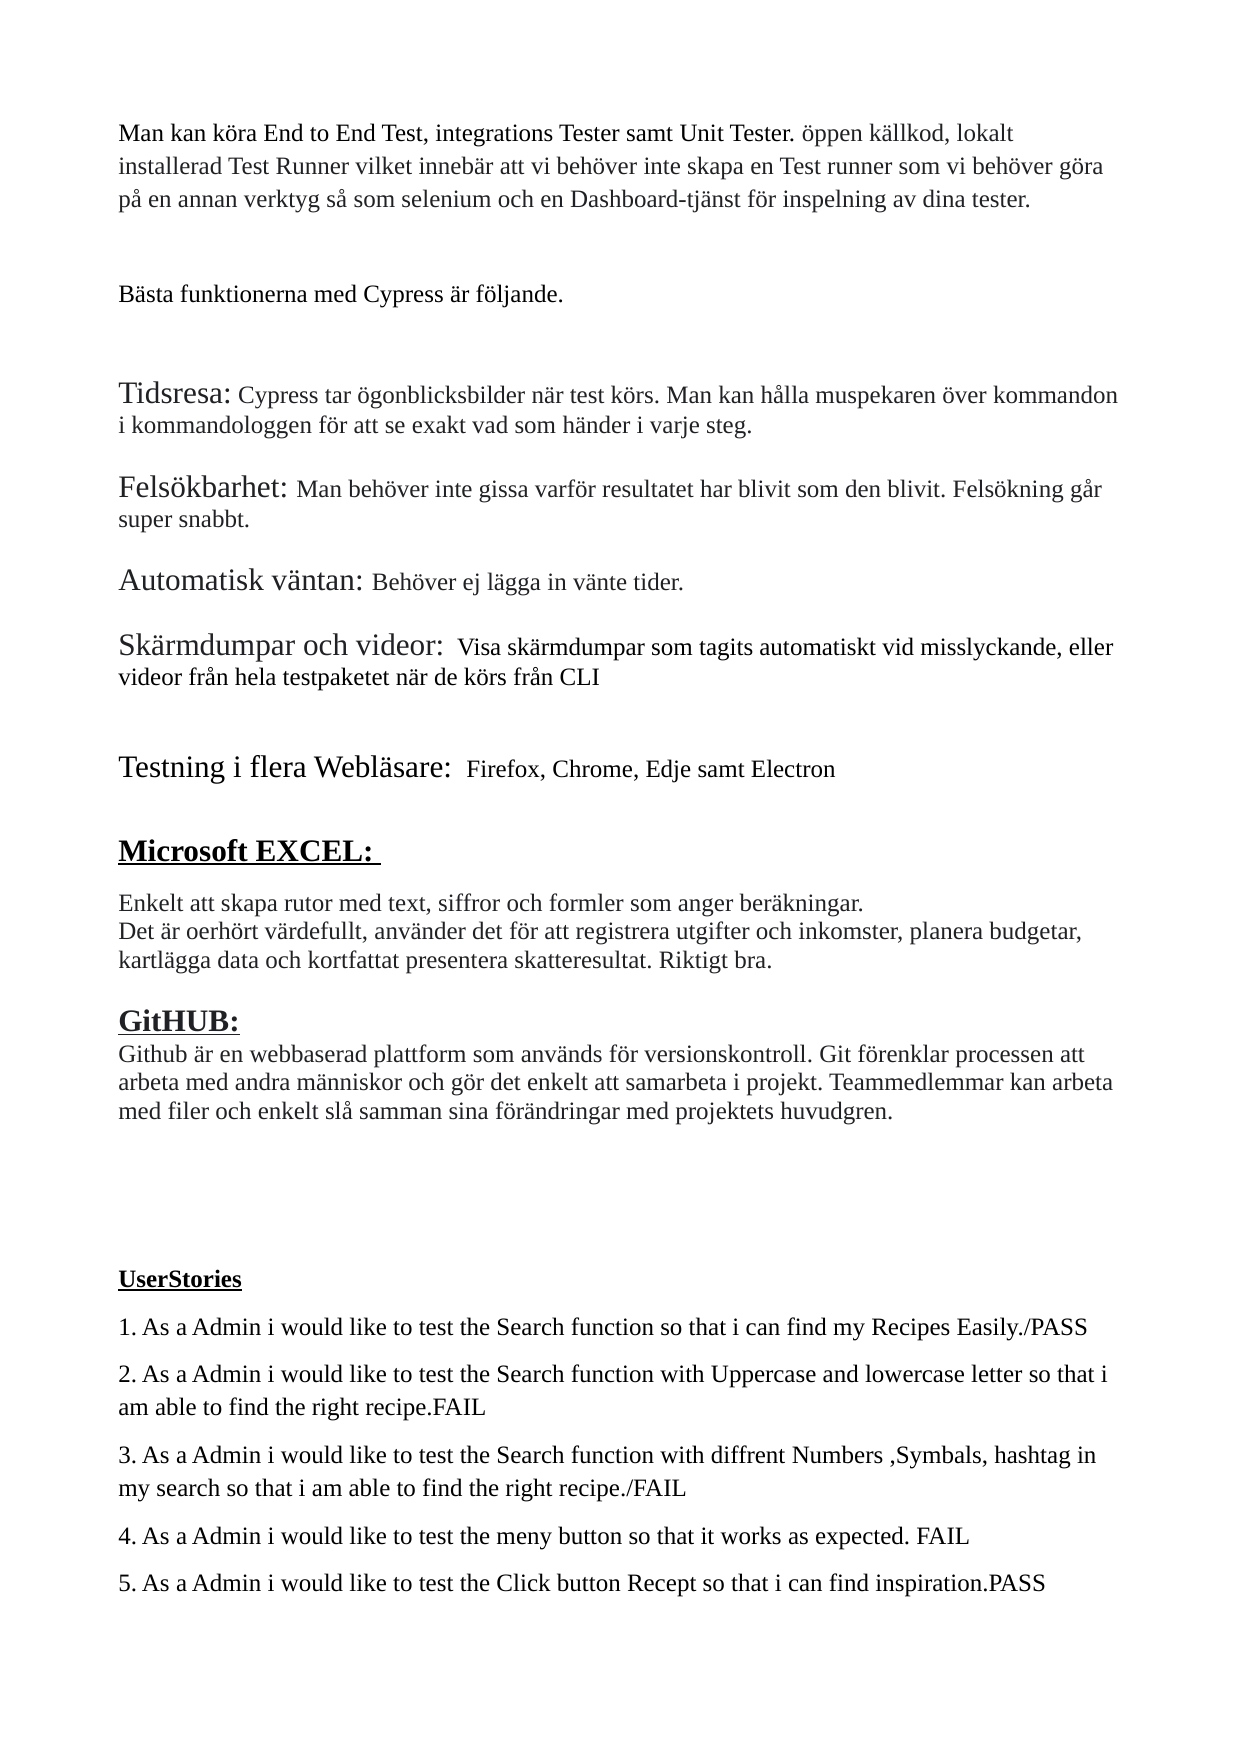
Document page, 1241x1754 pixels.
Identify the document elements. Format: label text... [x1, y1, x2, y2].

text 2. As a Admin i would like to test the Search function with Uppercase and lowercase letter so that i am able to find the right recipe.FAIL [118, 1359, 1122, 1421]
text Man kan köra End to End Test, integrations Tester samt Unit Tester. öppen källkod, lokalt installerad Test Runner vilket innebär att vi behöver inte skapa en Test runner som vi behöver göra på en annan verktyg så som selenium och en Dashboard-tjänst för inspelning av dina tester. [118, 118, 1122, 213]
text Tidsresa: Cypress tar ögonblicksbilder när test körs. Man kan hålla muspekaren över kommandon i kommandologgen för att se exakt vad som händer i varje steg. [118, 374, 1122, 439]
text Bästa funktionerna med Cypress är följande. [118, 279, 1122, 308]
text Automatisk väntan: Behöver ej lägga in vänte tider. [118, 561, 1122, 597]
text Testning i flera Webläsare: Firefox, Chrome, Edje samt Electron [118, 748, 1122, 784]
text Det är oerhört värdefullt, använder det för att registrera utgifter och inkomster, planera budgetar, kartlägga data och kortfattat presentera skatteresultat. Riktigt bra. [118, 916, 1122, 974]
text Felsökbarhet: Man behöver inte gissa varför resultatet har blivit som den blivit. Felsökning går super snabbt. [118, 468, 1122, 533]
text Enkelt att skapa rutor med text, siffror och formler som anger beräkningar. [118, 888, 1122, 916]
text Microsoft EXCEL: [118, 832, 1122, 868]
text 4. As a Admin i would like to test the meny button so that it works as expected. FAIL [118, 1521, 1122, 1549]
text GitHUB: [118, 1003, 1122, 1039]
text 5. As a Admin i would like to test the Click button Recept so that i can find inspiration.PASS [118, 1568, 1122, 1597]
text 3. As a Admin i would like to test the Search function with diffrent Numbers ,Symbals, hashtag in my search so that i am able to find the right recipe./FAIL [118, 1440, 1122, 1502]
text 1. As a Admin i would like to test the Search function so that i can find my Recipes Easily./PASS [118, 1312, 1122, 1341]
text UserStories [118, 1264, 1122, 1293]
text Skärmdumpar och videor: Visa skärmdumpar som tagits automatiskt vid misslyckande, eller videor från hela testpaketet när de körs från CLI [118, 626, 1122, 691]
text Github är en webbaserad plattform som används för versionskontroll. Git förenklar processen att arbeta med andra människor och gör det enkelt att samarbeta i projekt. Teammedlemmar kan arbeta med filer och enkelt slå samman sina förändringar med projektets huvudgren. [118, 1039, 1122, 1125]
